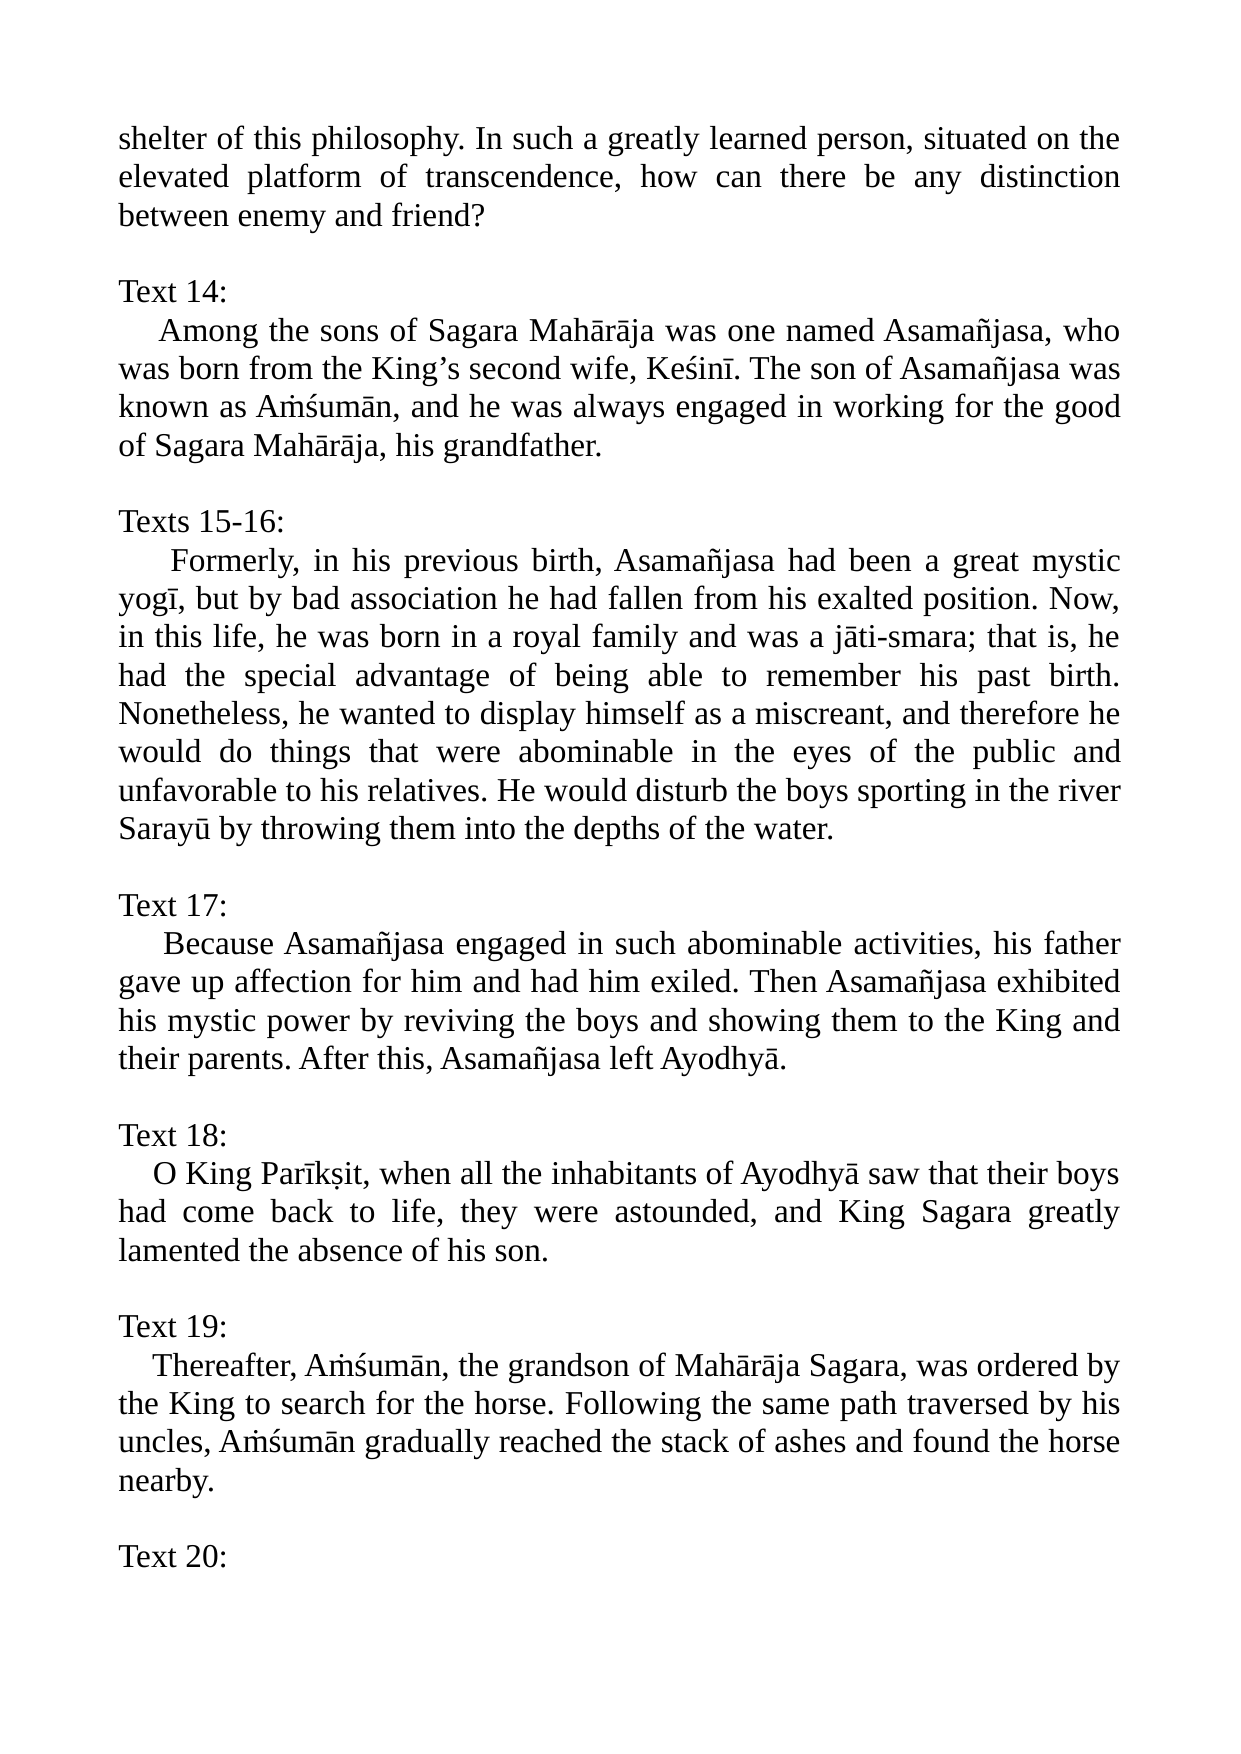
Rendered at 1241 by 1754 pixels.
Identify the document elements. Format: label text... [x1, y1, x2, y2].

text Text 20: [118, 1536, 1122, 1575]
text Text 17: [118, 885, 1122, 923]
text Texts 15-16: [118, 501, 1122, 540]
text Formerly, in his previous birth, Asamañjasa had been a great mystic yogī, but by bad association he had fallen from his exalted position. Now, in this life, he was born in a royal family and was a jāti-smara; that is, he had the special advantage of being able to remember his past birth. Nonetheless, he wanted to display himself as a miscreant, and therefore he would do things that were abominable in the eyes of the public and unfavorable to his relatives. He would disturb the boys sporting in the river Sarayū by throwing them into the depths of the water. [118, 540, 1122, 846]
text Because Asamañjasa engaged in such abominable activities, his father gave up affection for him and had him exiled. Then Asamañjasa exhibited his mystic power by reviving the boys and showing them to the King and their parents. After this, Asamañjasa left Ayodhyā. [118, 923, 1122, 1076]
text Among the sons of Sagara Mahārāja was one named Asamañjasa, who was born from the King’s second wife, Keśinī. The son of Asamañjasa was known as Aṁśumān, and he was always engaged in working for the good of Sagara Mahārāja, his grandfather. [118, 310, 1122, 463]
text shelter of this philosophy. In such a greatly learned person, situated on the elevated platform of transcendence, how can there be any distinction between enemy and friend? [118, 118, 1122, 233]
text Text 18: [118, 1115, 1122, 1153]
text Text 19: [118, 1306, 1122, 1345]
text Text 14: [118, 271, 1122, 310]
text Thereafter, Aṁśumān, the grandson of Mahārāja Sagara, was ordered by the King to search for the horse. Following the same path traversed by his uncles, Aṁśumān gradually reached the stack of ashes and found the horse nearby. [118, 1345, 1122, 1498]
text O King Parīkṣit, when all the inhabitants of Ayodhyā saw that their boys had come back to life, they were astounded, and King Sagara greatly lamented the absence of his son. [118, 1153, 1122, 1268]
